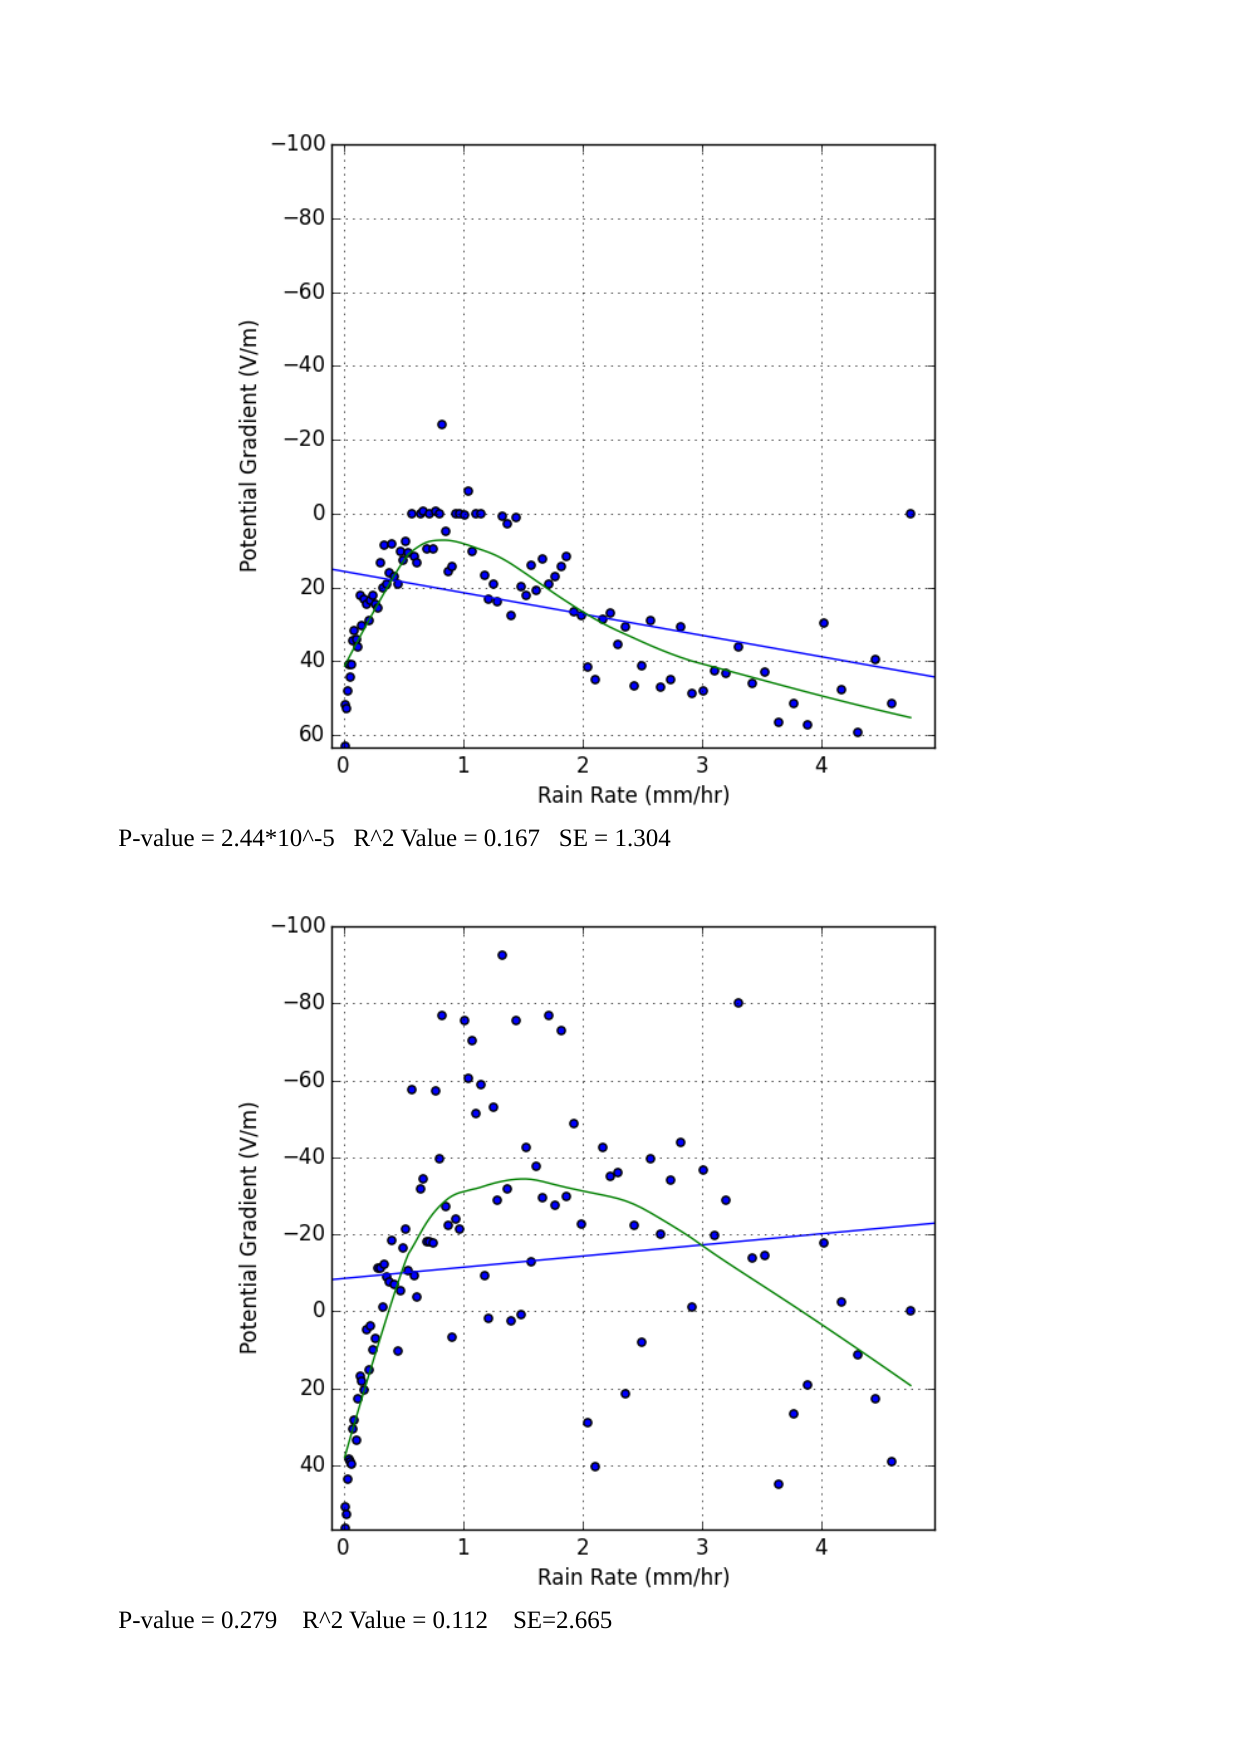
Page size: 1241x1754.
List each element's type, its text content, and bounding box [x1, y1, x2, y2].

picture [118, 851, 1123, 1605]
text P-value = 0.279 R^2 Value = 0.112 SE=2.665 [118, 1605, 1122, 1633]
picture [118, 69, 1123, 823]
text P-value = 2.44*10^-5 R^2 Value = 0.167 SE = 1.304 [118, 823, 1122, 851]
